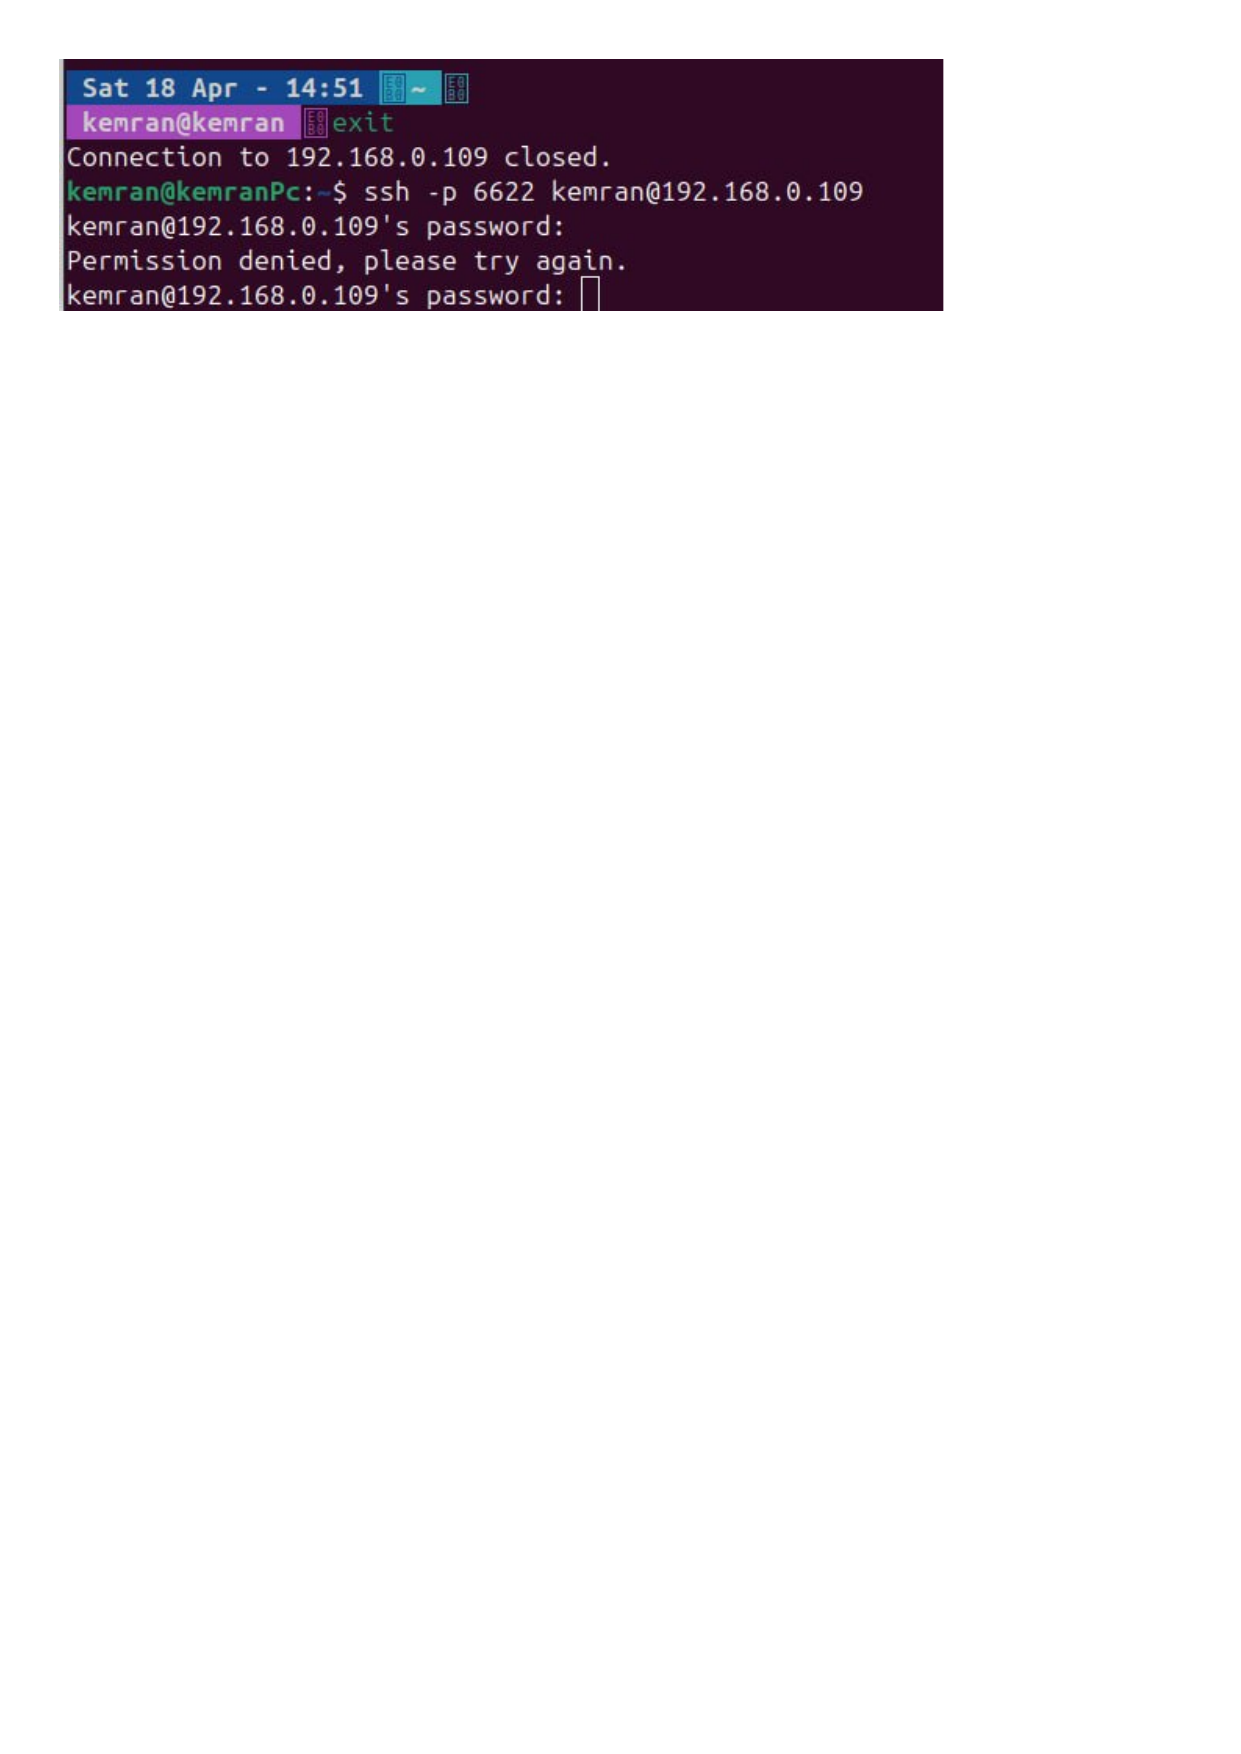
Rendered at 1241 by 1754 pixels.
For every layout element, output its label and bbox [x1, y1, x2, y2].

picture [59, 59, 944, 311]
